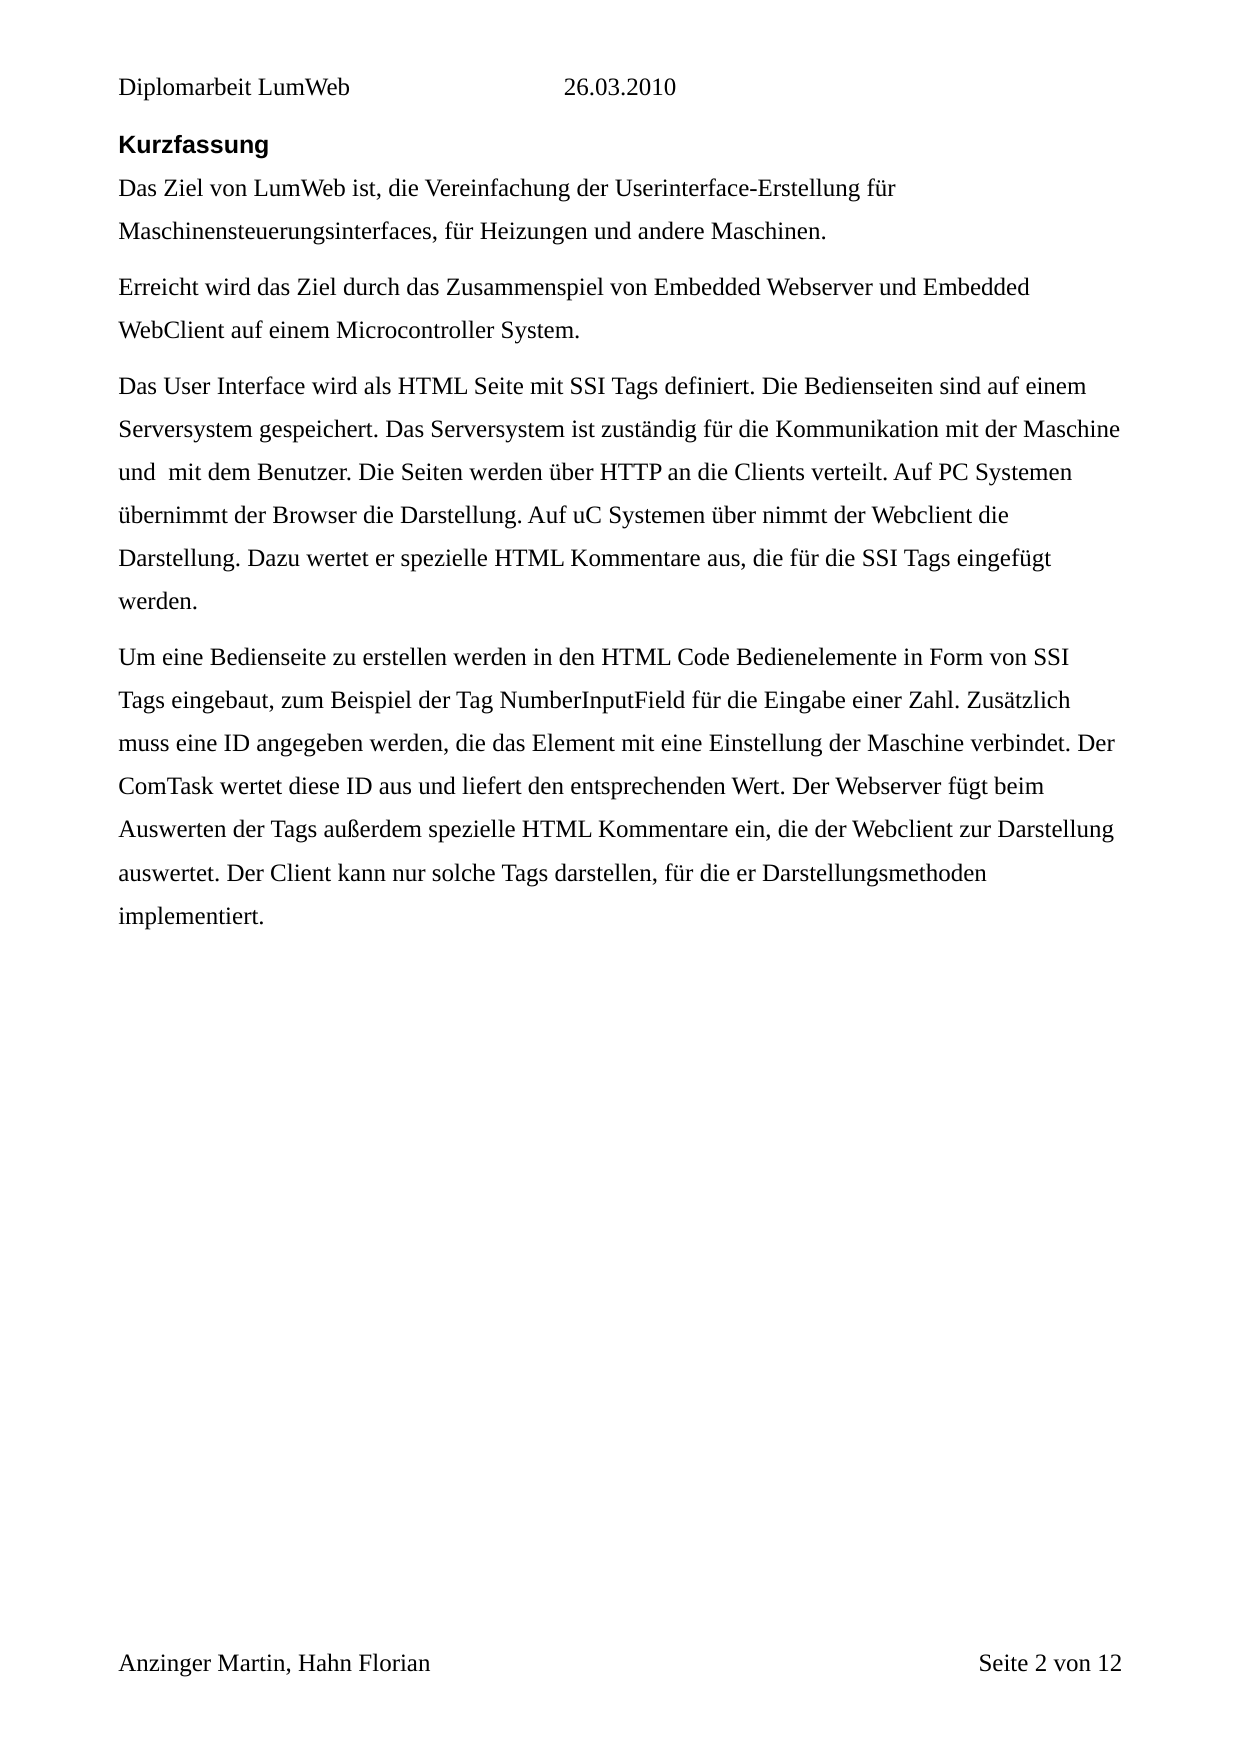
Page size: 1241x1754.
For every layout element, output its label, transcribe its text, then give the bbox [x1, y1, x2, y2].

text Um eine Bedienseite zu erstellen werden in den HTML Code Bedienelemente in Form von SSI Tags eingebaut, zum Beispiel der Tag NumberInputField für die Eingabe einer Zahl. Zusätzlich muss eine ID angegeben werden, die das Element mit eine Einstellung der Maschine verbindet. Der ComTask wertet diese ID aus und liefert den entsprechenden Wert. Der Webserver fügt beim Auswerten der Tags außerdem spezielle HTML Kommentare ein, die der Webclient zur Darstellung auswertet. Der Client kann nur solche Tags darstellen, für die er Darstellungsmethoden implementiert. [118, 642, 1122, 929]
text Das User Interface wird als HTML Seite mit SSI Tags definiert. Die Bedienseiten sind auf einem Serversystem gespeichert. Das Serversystem ist zuständig für die Kommunikation mit der Maschine und mit dem Benutzer. Die Seiten werden über HTTP an die Clients verteilt. Auf PC Systemen übernimmt der Browser die Darstellung. Auf uC Systemen über nimmt der Webclient die Darstellung. Dazu wertet er spezielle HTML Kommentare aus, die für die SSI Tags eingefügt werden. [118, 371, 1122, 615]
text Erreicht wird das Ziel durch das Zusammenspiel von Embedded Webserver und Embedded WebClient auf einem Microcontroller System. [118, 272, 1122, 344]
text Das Ziel von LumWeb ist, die Vereinfachung der Userinterface-Erstellung für Maschinensteuerungsinterfaces, für Heizungen und andere Maschinen. [118, 173, 1122, 245]
text Kurzfassung [118, 130, 1122, 159]
